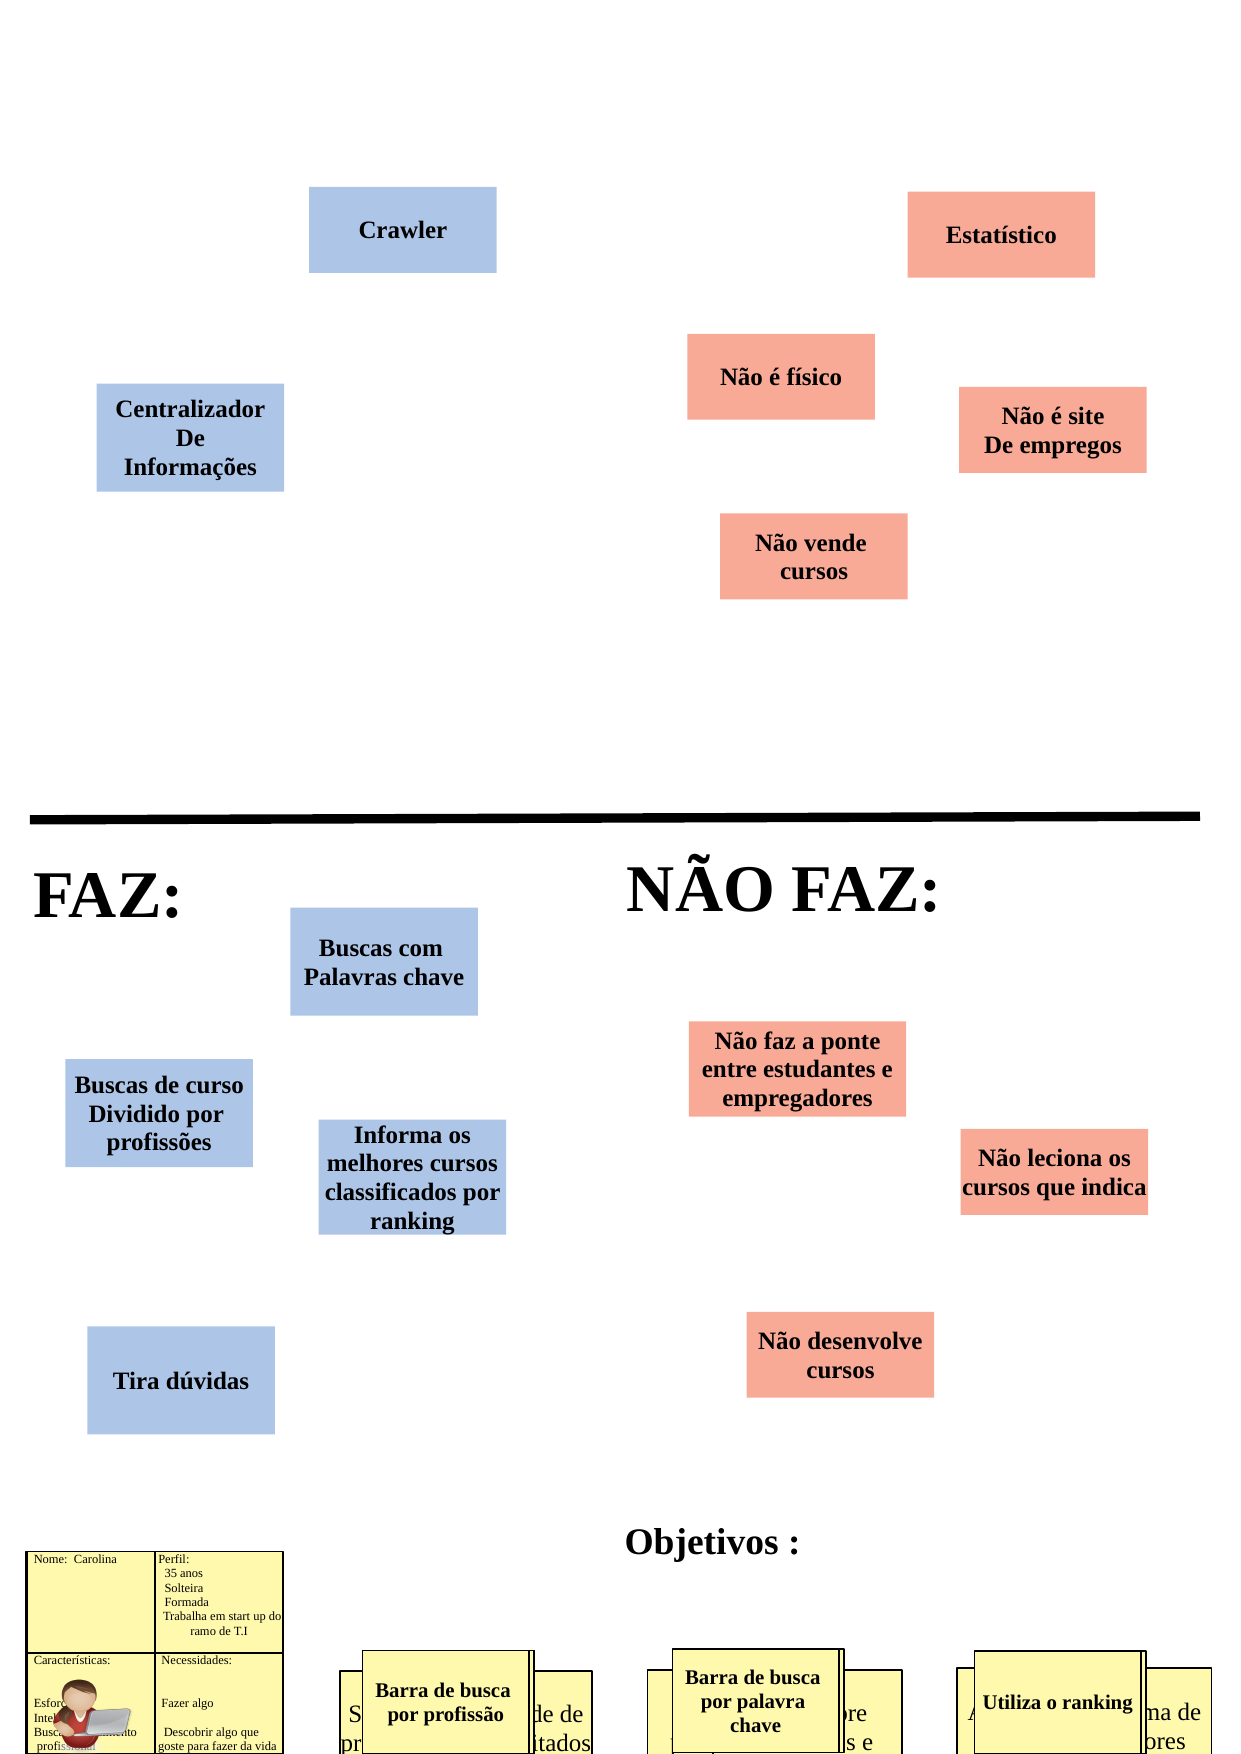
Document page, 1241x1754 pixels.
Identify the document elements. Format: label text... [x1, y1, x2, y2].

text Objetivos : [118, 1520, 1122, 1563]
picture [46, 1675, 136, 1754]
